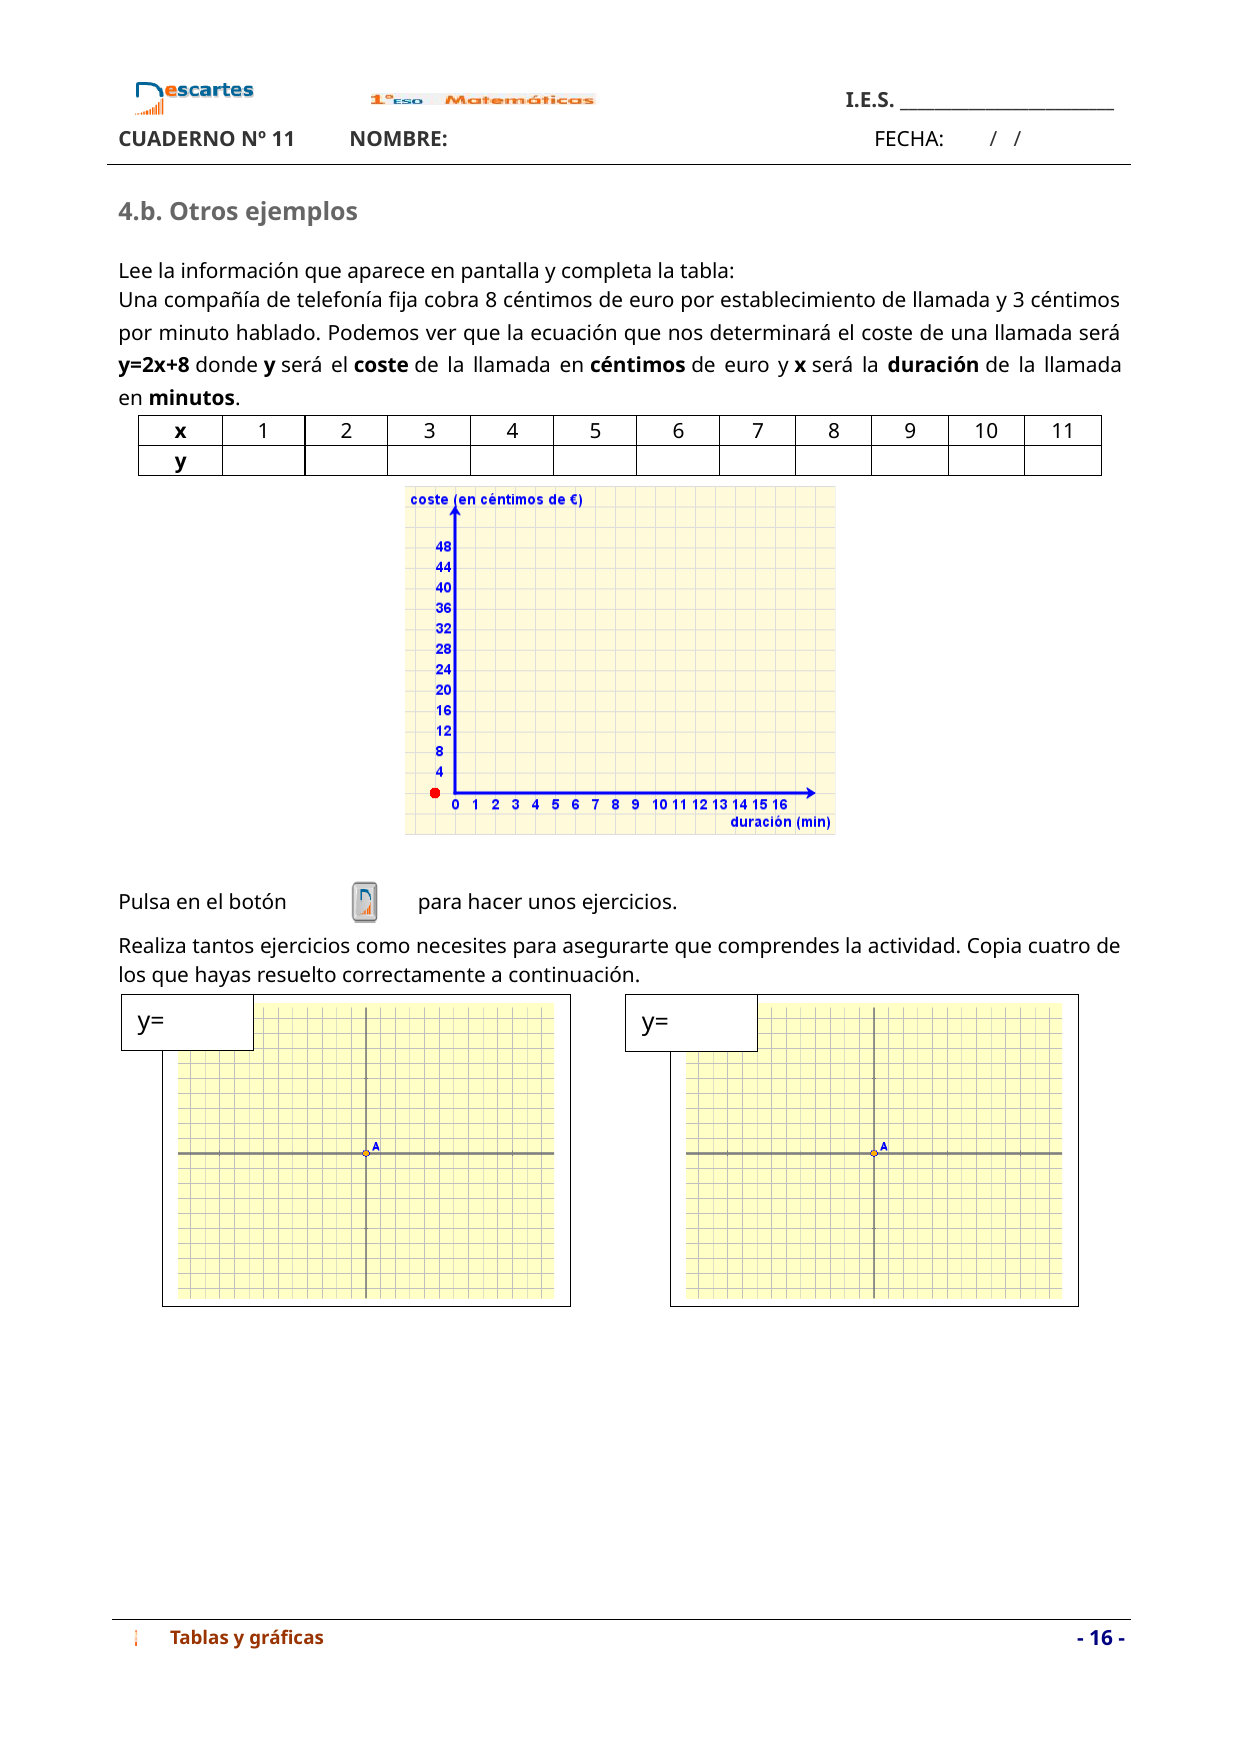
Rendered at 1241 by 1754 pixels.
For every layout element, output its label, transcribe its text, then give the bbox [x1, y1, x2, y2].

table_header [107, 988, 112, 1313]
table_header 8 [796, 416, 871, 445]
table_cell [554, 446, 636, 475]
table_cell [796, 446, 871, 475]
text Lee la información que aparece en pantalla y completa la tabla: [118, 257, 1122, 285]
table_header 10 [949, 416, 1024, 445]
picture [178, 1003, 555, 1299]
table_cell y [139, 446, 222, 475]
table_header [112, 988, 620, 1313]
table_header para hacer unos ejercicios. [412, 872, 1134, 931]
table_header 6 [637, 416, 719, 445]
table_cell [471, 446, 553, 475]
table_header 3 [388, 416, 470, 445]
table_header [620, 988, 1128, 1313]
text 4.b. Otros ejemplos [118, 194, 1122, 228]
table_header [329, 872, 412, 931]
table_header 2 [306, 416, 387, 445]
picture [405, 484, 836, 835]
table_header 11 [1025, 416, 1101, 445]
table_cell [720, 446, 795, 475]
table_header 7 [720, 416, 795, 445]
table_cell [388, 446, 470, 475]
picture [351, 881, 378, 923]
picture [686, 1003, 1063, 1299]
picture [371, 93, 599, 105]
table_cell [637, 446, 719, 475]
table_header 1 [223, 416, 304, 445]
table_cell [949, 446, 1024, 475]
picture [134, 82, 257, 115]
table_header 5 [554, 416, 636, 445]
text Realiza tantos ejercicios como necesites para asegurarte que comprendes la actividad. Copia cuatro de los que hayas resuelto correctamente a continuación. [118, 931, 1122, 988]
table_cell [872, 446, 948, 475]
table_cell [306, 446, 387, 475]
picture [134, 1629, 138, 1646]
table_cell [1025, 446, 1101, 475]
table_header 9 [872, 416, 948, 445]
table_header x [139, 416, 222, 445]
table_header 4 [471, 416, 553, 445]
text Una compañía de telefonía fija cobra 8 céntimos de euro por establecimiento de llamada y 3 céntimos por minuto hablado. Podemos ver que la ecuación que nos determinará el coste de una llamada será y=2x+8 donde y será el coste de la llamada en céntimos de euro y x será la duración de la llamada en minutos. [118, 285, 1122, 411]
table_header Pulsa en el botón [112, 872, 329, 931]
table_cell [223, 446, 304, 475]
